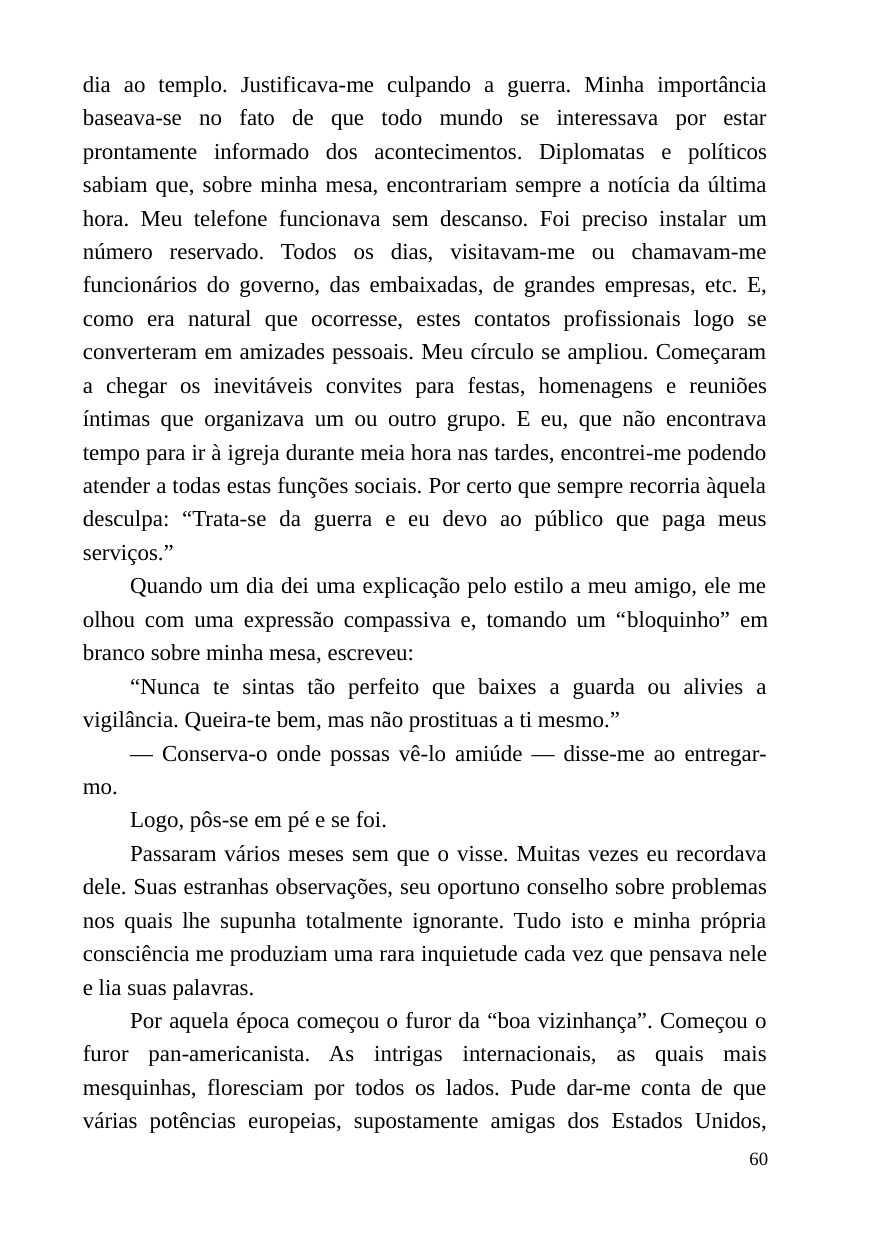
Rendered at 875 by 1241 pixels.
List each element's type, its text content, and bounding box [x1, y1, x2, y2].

text “Nunca te sintas tão perfeito que baixes a guarda ou alivies a vigilância. Queira-te bem, mas não prostituas a ti mesmo.” [83, 673, 768, 732]
text Quando um dia dei uma explicação pelo estilo a meu amigo, ele me olhou com uma expressão compassiva e, tomando um “bloquinho” em branco sobre minha mesa, escreveu: [83, 572, 768, 666]
text Logo, pôs-se em pé e se foi. [83, 806, 768, 833]
text — Conserva-o onde possas vê-lo amiúde — disse-me ao entregar-mo. [83, 739, 768, 799]
text Por aquela época começou o furor da “boa vizinhança”. Começou o furor pan-americanista. As intrigas internacionais, as quais mais mesquinhas, floresciam por todos os lados. Pude dar-me conta de que várias potências europeias, supostamente amigas dos Estados Unidos, [83, 1007, 768, 1134]
text Passaram vários meses sem que o visse. Muitas vezes eu recordava dele. Suas estranhas observações, seu oportuno conselho sobre problemas nos quais lhe supunha totalmente ignorante. Tudo isto e minha própria consciência me produziam uma rara inquietude cada vez que pensava nele e lia suas palavras. [83, 840, 768, 1000]
text dia ao templo. Justificava-me culpando a guerra. Minha importância baseava-se no fato de que todo mundo se interessava por estar prontamente informado dos acontecimentos. Diplomatas e políticos sabiam que, sobre minha mesa, encontrariam sempre a notícia da última hora. Meu telefone funcionava sem descanso. Foi preciso instalar um número reservado. Todos os dias, visitavam-me ou chamavam-me funcionários do governo, das embaixadas, de grandes empresas, etc. E, como era natural que ocorresse, estes contatos profissionais logo se converteram em amizades pessoais. Meu círculo se ampliou. Começaram a chegar os inevitáveis convites para festas, homenagens e reuniões íntimas que organizava um ou outro grupo. E eu, que não encontrava tempo para ir à igreja durante meia hora nas tardes, encontrei-me podendo atender a todas estas funções sociais. Por certo que sempre recorria àquela desculpa: “Trata-se da guerra e eu devo ao público que paga meus serviços.” [83, 71, 768, 565]
